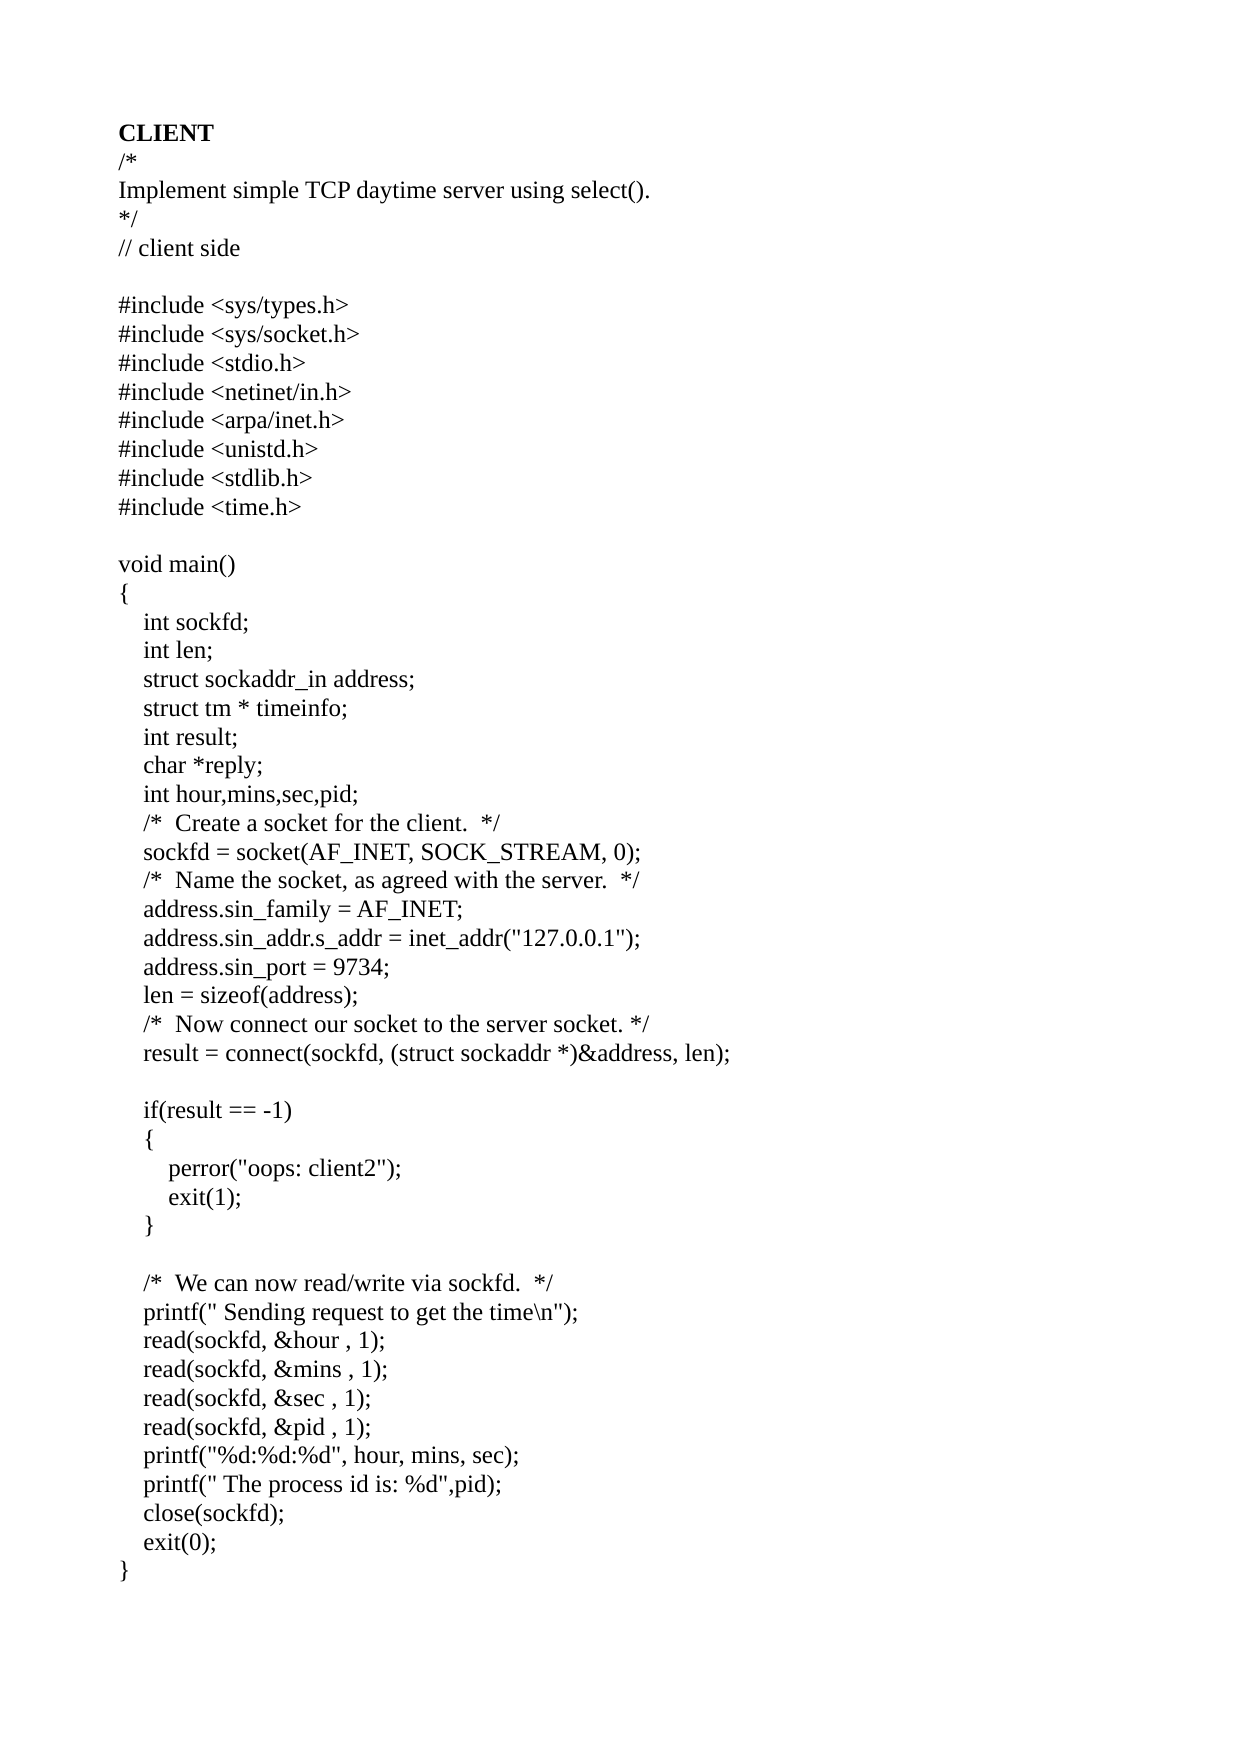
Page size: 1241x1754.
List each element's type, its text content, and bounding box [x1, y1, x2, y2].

text /* Now connect our socket to the server socket. */ [118, 1009, 1122, 1038]
text read(sockfd, &hour , 1); [118, 1326, 1122, 1354]
text int sockfd; [118, 607, 1122, 636]
text exit(0); [118, 1527, 1122, 1556]
text printf("%d:%d:%d", hour, mins, sec); [118, 1441, 1122, 1469]
text /* Create a socket for the client. */ [118, 808, 1122, 837]
text Implement simple TCP daytime server using select(). [118, 176, 1122, 204]
text int len; [118, 636, 1122, 664]
text address.sin_port = 9734; [118, 952, 1122, 981]
text if(result == -1) [118, 1096, 1122, 1124]
text printf(" Sending request to get the time\n"); [118, 1297, 1122, 1326]
text { [118, 578, 1122, 607]
text printf(" The process id is: %d",pid); [118, 1469, 1122, 1498]
text #include <sys/socket.h> [118, 319, 1122, 348]
text read(sockfd, &mins , 1); [118, 1354, 1122, 1383]
text #include <sys/types.h> [118, 291, 1122, 319]
text #include <arpa/inet.h> [118, 406, 1122, 434]
text #include <unistd.h> [118, 434, 1122, 463]
text */ [118, 204, 1122, 233]
text exit(1); [118, 1182, 1122, 1211]
text /* We can now read/write via sockfd. */ [118, 1268, 1122, 1297]
text int hour,mins,sec,pid; [118, 779, 1122, 808]
text } [118, 1211, 1122, 1239]
text /* Name the socket, as agreed with the server. */ [118, 866, 1122, 894]
text close(sockfd); [118, 1498, 1122, 1527]
text result = connect(sockfd, (struct sockaddr *)&address, len); [118, 1038, 1122, 1067]
text void main() [118, 549, 1122, 578]
text #include <netinet/in.h> [118, 377, 1122, 406]
text // client side [118, 233, 1122, 262]
text struct tm * timeinfo; [118, 693, 1122, 722]
text struct sockaddr_in address; [118, 664, 1122, 693]
text perror("oops: client2"); [118, 1153, 1122, 1182]
text address.sin_family = AF_INET; [118, 894, 1122, 923]
text { [118, 1124, 1122, 1153]
text sockfd = socket(AF_INET, SOCK_STREAM, 0); [118, 837, 1122, 866]
text read(sockfd, &sec , 1); [118, 1383, 1122, 1412]
text int result; [118, 722, 1122, 751]
text #include <stdio.h> [118, 348, 1122, 377]
text char *reply; [118, 751, 1122, 779]
text #include <time.h> [118, 492, 1122, 521]
text read(sockfd, &pid , 1); [118, 1412, 1122, 1441]
text #include <stdlib.h> [118, 463, 1122, 492]
text len = sizeof(address); [118, 981, 1122, 1009]
text /* [118, 147, 1122, 176]
text CLIENT [118, 118, 1122, 147]
text } [118, 1556, 1122, 1584]
text address.sin_addr.s_addr = inet_addr("127.0.0.1"); [118, 923, 1122, 952]
